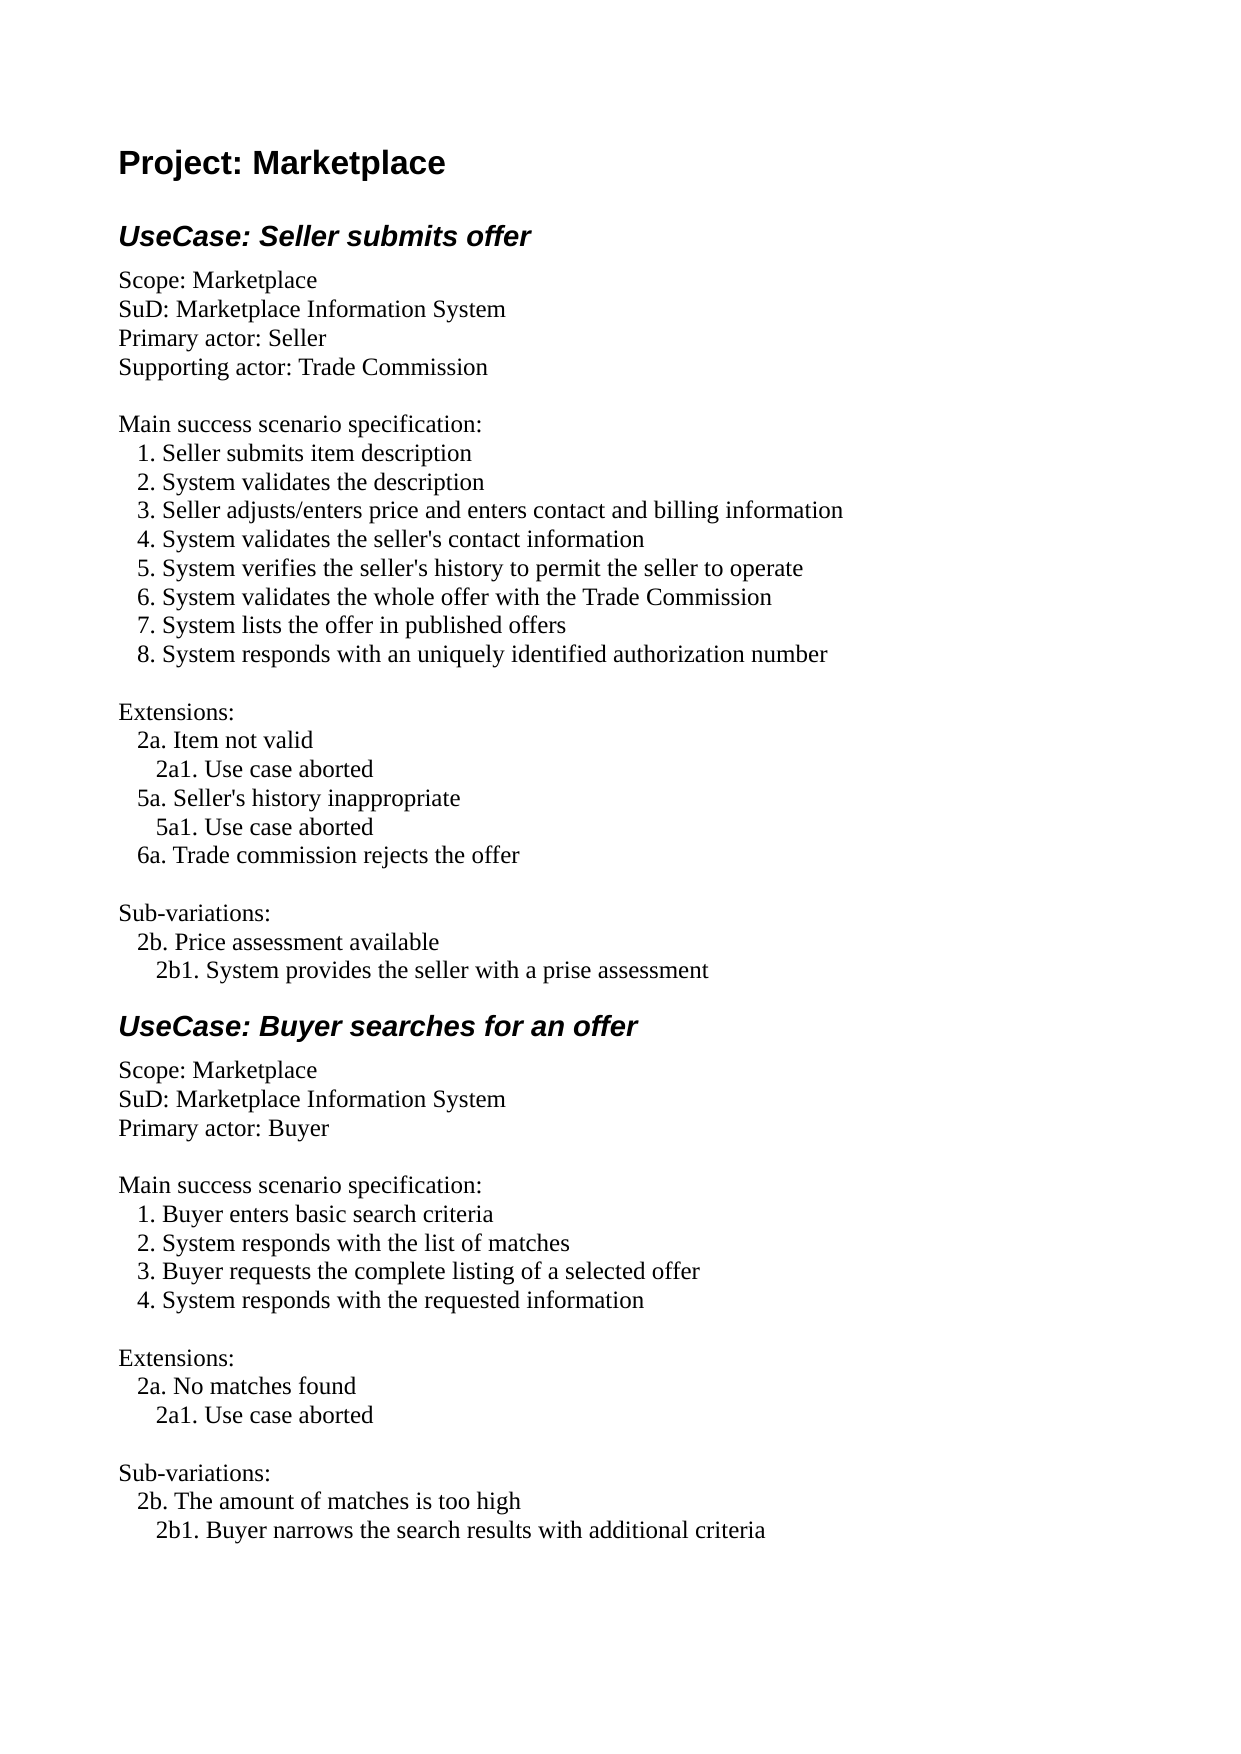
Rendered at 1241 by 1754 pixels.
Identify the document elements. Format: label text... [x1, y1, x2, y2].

subtitle UseCase: Buyer searches for an offer [118, 1009, 1122, 1043]
text Sub-variations: [118, 898, 1122, 927]
text 2. System validates the description [118, 467, 1122, 495]
text 2. System responds with the list of matches [118, 1228, 1122, 1256]
text 5a. Seller's history inappropriate [118, 783, 1122, 812]
text 6. System validates the whole offer with the Trade Commission [118, 582, 1122, 610]
text Primary actor: Buyer [118, 1113, 1122, 1141]
text 2b1. System provides the seller with a prise assessment [118, 955, 1122, 984]
text 3. Buyer requests the complete listing of a selected offer [118, 1256, 1122, 1285]
text 8. System responds with an uniquely identified authorization number [118, 639, 1122, 668]
text Main success scenario specification: [118, 409, 1122, 438]
text 2a1. Use case aborted [118, 754, 1122, 783]
text 4. System validates the seller's contact information [118, 524, 1122, 553]
text 5. System verifies the seller's history to permit the seller to operate [118, 553, 1122, 582]
text Scope: Marketplace [118, 1055, 1122, 1084]
text Extensions: [118, 1343, 1122, 1371]
text 2a. Item not valid [118, 725, 1122, 754]
text 1. Buyer enters basic search criteria [118, 1199, 1122, 1228]
text SuD: Marketplace Information System [118, 1084, 1122, 1113]
text 2b. Price assessment available [118, 927, 1122, 955]
subtitle Project: Marketplace [118, 143, 1122, 182]
text 1. Seller submits item description [118, 438, 1122, 467]
text 2b. The amount of matches is too high [118, 1486, 1122, 1515]
text 2a. No matches found [118, 1371, 1122, 1400]
text 5a1. Use case aborted [118, 812, 1122, 840]
text 2a1. Use case aborted [118, 1400, 1122, 1429]
text 2b1. Buyer narrows the search results with additional criteria [118, 1515, 1122, 1544]
text 6a. Trade commission rejects the offer [118, 840, 1122, 869]
text Scope: Marketplace [118, 265, 1122, 294]
text SuD: Marketplace Information System [118, 294, 1122, 323]
text Supporting actor: Trade Commission [118, 352, 1122, 380]
text Primary actor: Seller [118, 323, 1122, 352]
text Extensions: [118, 697, 1122, 725]
text 4. System responds with the requested information [118, 1285, 1122, 1314]
subtitle UseCase: Seller submits offer [118, 219, 1122, 253]
text 3. Seller adjusts/enters price and enters contact and billing information [118, 495, 1122, 524]
text Sub-variations: [118, 1458, 1122, 1486]
text Main success scenario specification: [118, 1170, 1122, 1199]
text 7. System lists the offer in published offers [118, 610, 1122, 639]
